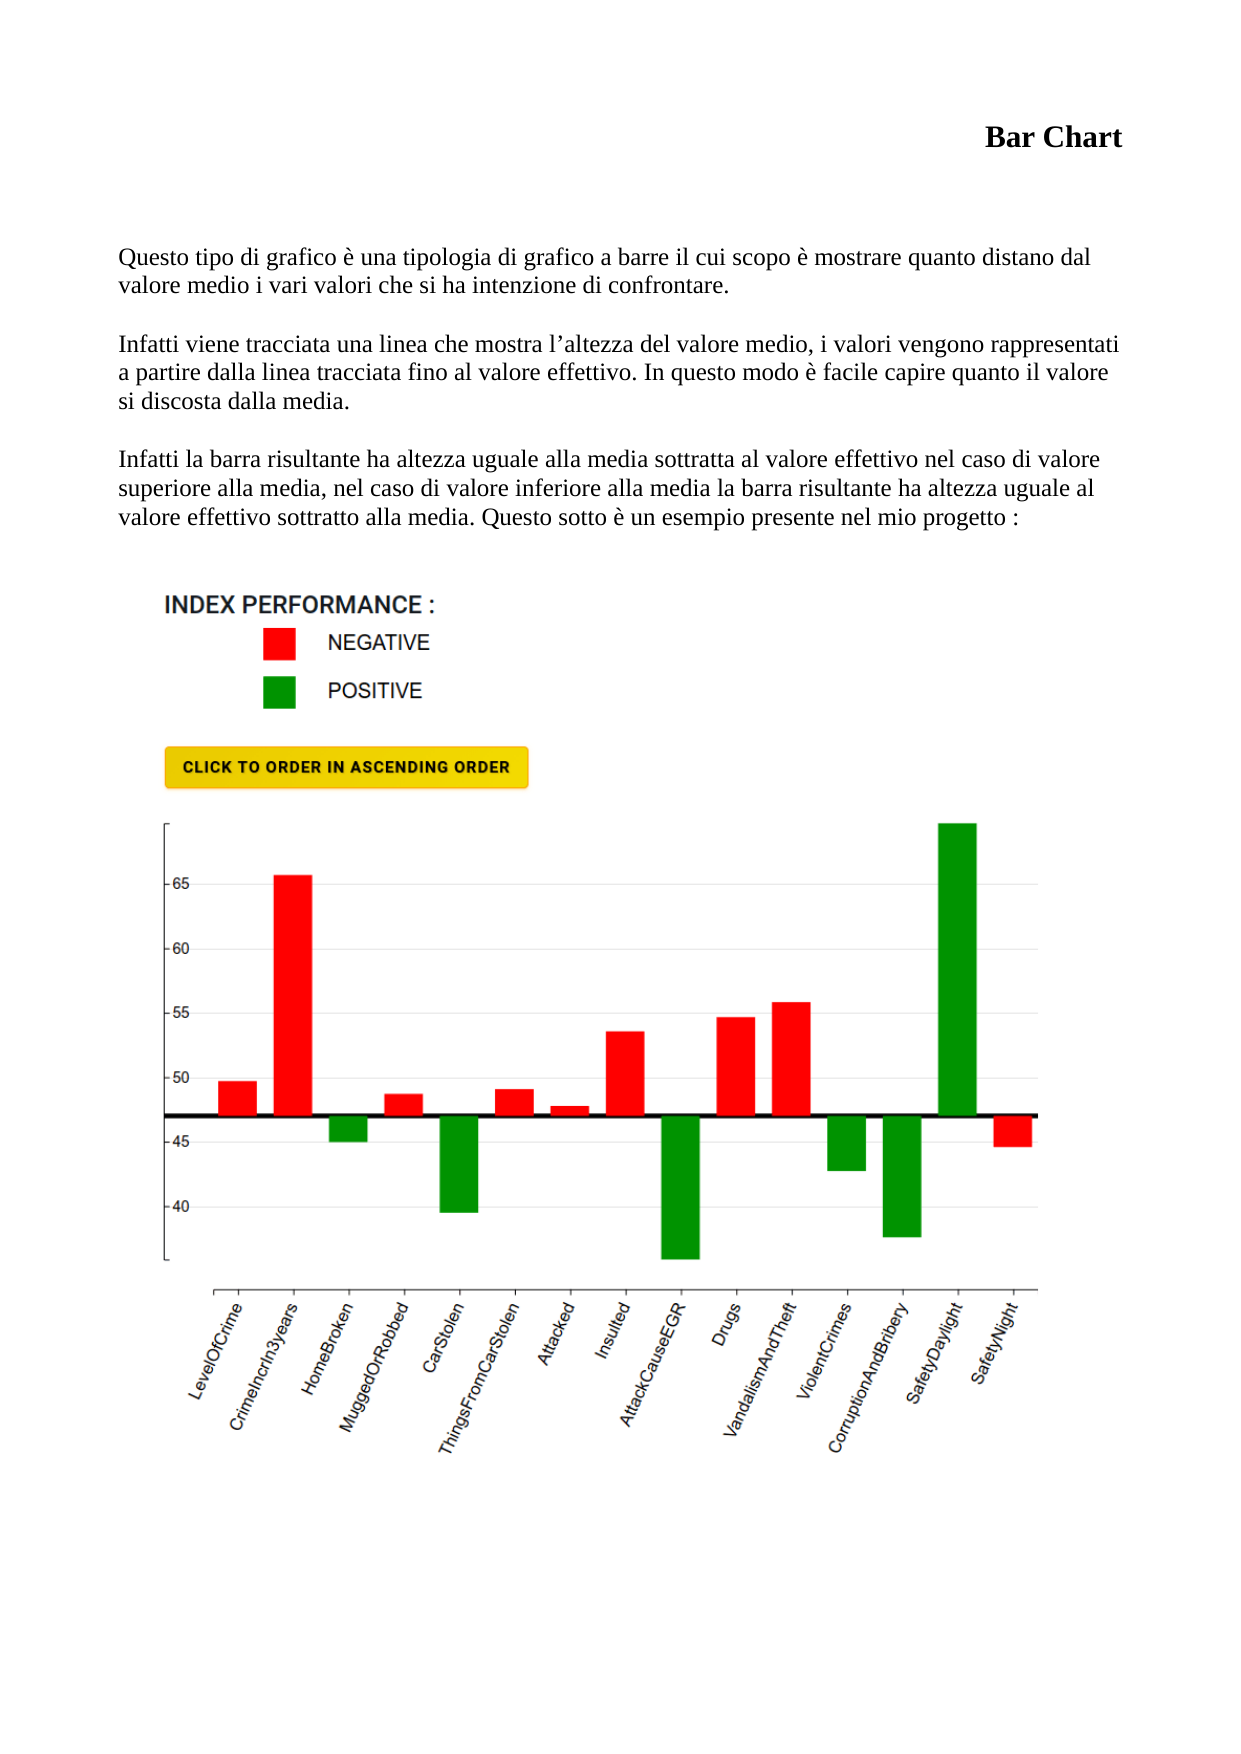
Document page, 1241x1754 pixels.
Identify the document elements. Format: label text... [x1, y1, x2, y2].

picture [83, 585, 1124, 1476]
text Infatti la barra risultante ha altezza uguale alla media sottratta al valore effettivo nel caso di valore superiore alla media, nel caso di valore inferiore alla media la barra risultante ha altezza uguale al valore effettivo sottratto alla media. Questo sotto è un esempio presente nel mio progetto : [118, 444, 1122, 531]
text Infatti viene tracciata una linea che mostra l’altezza del valore medio, i valori vengono rappresentati a partire dalla linea tracciata fino al valore effettivo. In questo modo è facile capire quanto il valore si discosta dalla media. [118, 329, 1122, 415]
text Questo tipo di grafico è una tipologia di grafico a barre il cui scopo è mostrare quanto distano dal valore medio i vari valori che si ha intenzione di confrontare. [118, 242, 1122, 299]
